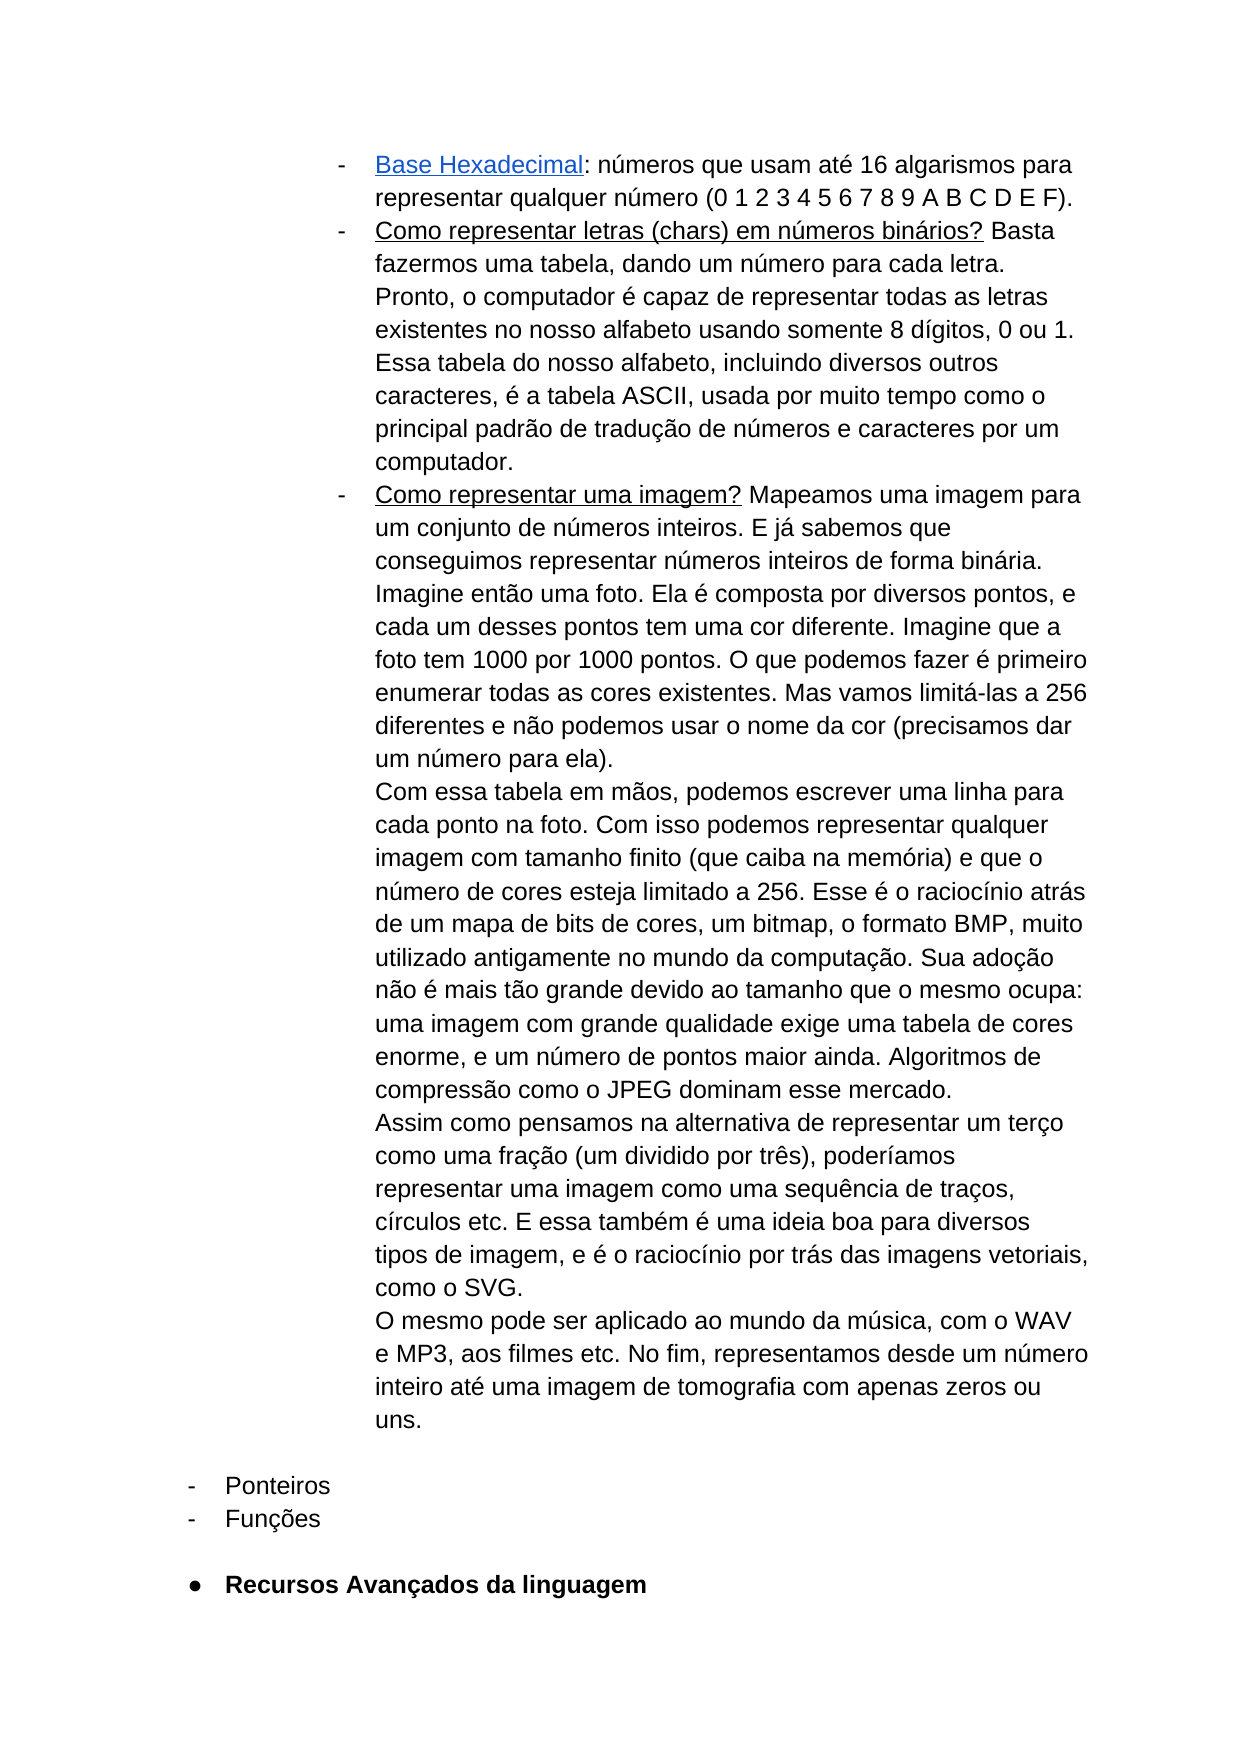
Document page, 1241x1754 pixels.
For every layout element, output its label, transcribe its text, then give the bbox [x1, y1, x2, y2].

text Com essa tabela em mãos, podemos escrever uma linha para cada ponto na foto. Com isso podemos representar qualquer imagem com tamanho finito (que caiba na memória) e que o número de cores esteja limitado a 256. Esse é o raciocínio atrás de um mapa de bits de cores, um bitmap, o formato BMP, muito utilizado antigamente no mundo da computação. Sua adoção não é mais tão grande devido ao tamanho que o mesmo ocupa: uma imagem com grande qualidade exige uma tabela de cores enorme, e um número de pontos maior ainda. Algoritmos de compressão como o JPEG dominam esse mercado. [375, 777, 1090, 1103]
list Recursos Avançados da linguagem [187, 1570, 1090, 1599]
list Funções [187, 1504, 1090, 1533]
text O mesmo pode ser aplicado ao mundo da música, com o WAV e MP3, aos filmes etc. No fim, representamos desde um número inteiro até uma imagem de tomografia com apenas zeros ou uns. [375, 1306, 1090, 1433]
list Ponteiros [187, 1471, 1090, 1499]
list Como representar letras (chars) em números binários? Basta fazermos uma tabela, dando um número para cada letra. Pronto, o computador é capaz de representar todas as letras existentes no nosso alfabeto usando somente 8 dígitos, 0 ou 1. Essa tabela do nosso alfabeto, incluindo diversos outros caracteres, é a tabela ASCII, usada por muito tempo como o principal padrão de tradução de números e caracteres por um computador. [337, 216, 1090, 476]
list Como representar uma imagem? Mapeamos uma imagem para um conjunto de números inteiros. E já sabemos que conseguimos representar números inteiros de forma binária. Imagine então uma foto. Ela é composta por diversos pontos, e cada um desses pontos tem uma cor diferente. Imagine que a foto tem 1000 por 1000 pontos. O que podemos fazer é primeiro enumerar todas as cores existentes. Mas vamos limitá-las a 256 diferentes e não podemos usar o nome da cor (precisamos dar um número para ela). [337, 480, 1090, 773]
list Base Hexadecimal: números que usam até 16 algarismos para representar qualquer número (0 1 2 3 4 5 6 7 8 9 A B C D E F). [337, 150, 1090, 212]
text Assim como pensamos na alternativa de representar um terço como uma fração (um dividido por três), poderíamos representar uma imagem como uma sequência de traços, círculos etc. E essa também é uma ideia boa para diversos tipos de imagem, e é o raciocínio por trás das imagens vetoriais, como o SVG. [375, 1108, 1090, 1301]
